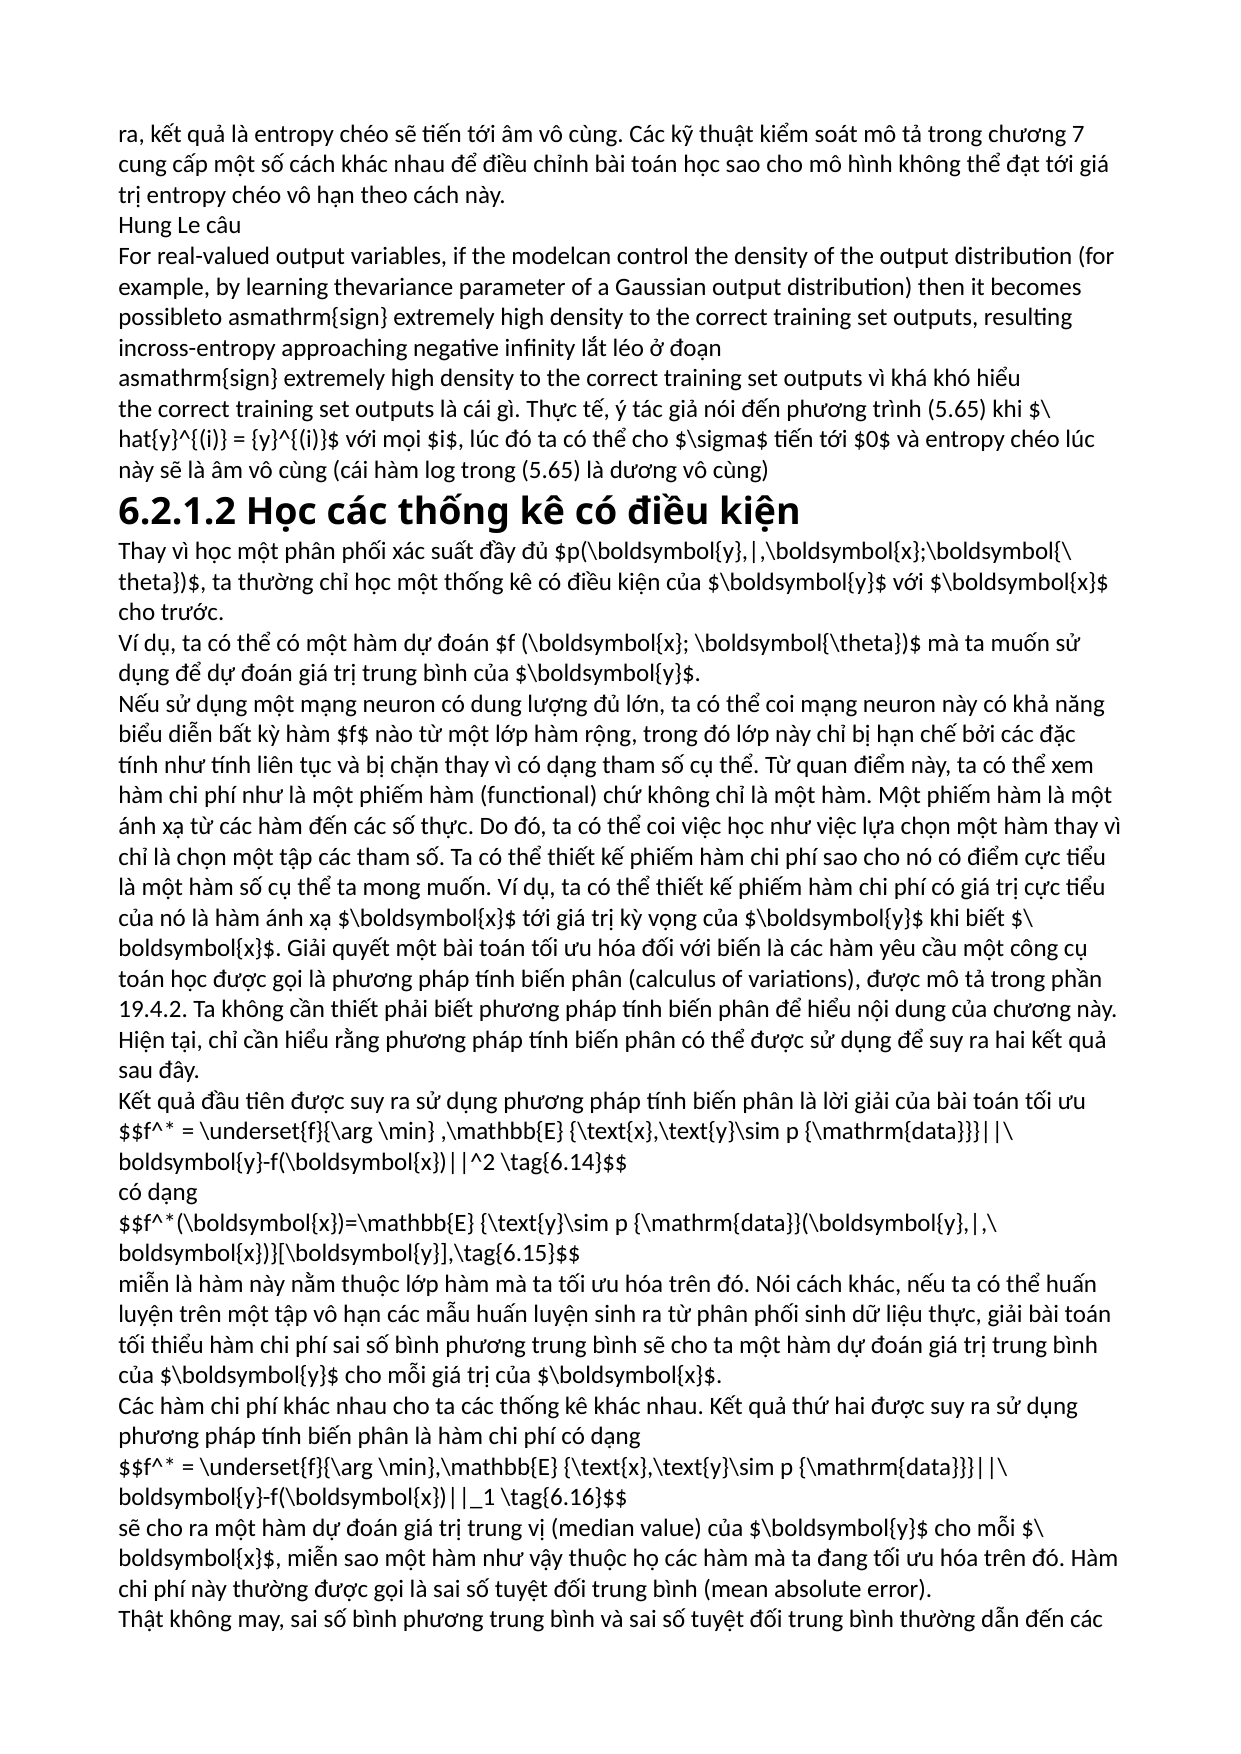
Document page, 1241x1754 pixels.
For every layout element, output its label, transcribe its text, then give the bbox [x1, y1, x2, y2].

text Hung Le câu [118, 210, 1122, 240]
text Nếu sử dụng một mạng neuron có dung lượng đủ lớn, ta có thể coi mạng neuron này có khả năng biểu diễn bất kỳ hàm $f$ nào từ một lớp hàm rộng, trong đó lớp này chỉ bị hạn chế bởi các đặc tính như tính liên tục và bị chặn thay vì có dạng tham số cụ thể. Từ quan điểm này, ta có thể xem hàm chi phí như là một phiếm hàm (functional) chứ không chỉ là một hàm. Một phiếm hàm là một ánh xạ từ các hàm đến các số thực. Do đó, ta có thể coi việc học như việc lựa chọn một hàm thay vì chỉ là chọn một tập các tham số. Ta có thể thiết kế phiếm hàm chi phí sao cho nó có điểm cực tiểu là một hàm số cụ thể ta mong muốn. Ví dụ, ta có thể thiết kế phiếm hàm chi phí có giá trị cực tiểu của nó là hàm ánh xạ $\boldsymbol{x}$ tới giá trị kỳ vọng của $\boldsymbol{y}$ khi biết $\boldsymbol{x}$. Giải quyết một bài toán tối ưu hóa đối với biến là các hàm yêu cầu một công cụ toán học được gọi là phương pháp tính biến phân (calculus of variations), được mô tả trong phần 19.4.2. Ta không cần thiết phải biết phương pháp tính biến phân để hiểu nội dung của chương này. Hiện tại, chỉ cần hiểu rằng phương pháp tính biến phân có thể được sử dụng để suy ra hai kết quả sau đây. [118, 688, 1122, 1085]
text Ví dụ, ta có thể có một hàm dự đoán $f (\boldsymbol{x}; \boldsymbol{\theta})$ mà ta muốn sử dụng để dự đoán giá trị trung bình của $\boldsymbol{y}$. [118, 627, 1122, 688]
text miễn là hàm này nằm thuộc lớp hàm mà ta tối ưu hóa trên đó. Nói cách khác, nếu ta có thể huấn luyện trên một tập vô hạn các mẫu huấn luyện sinh ra từ phân phối sinh dữ liệu thực, giải bài toán tối thiểu hàm chi phí sai số bình phương trung bình sẽ cho ta một hàm dự đoán giá trị trung bình của $\boldsymbol{y}$ cho mỗi giá trị của $\boldsymbol{x}$. [118, 1268, 1122, 1390]
text For real-valued output variables, if the modelcan control the density of the output distribution (for example, by learning thevariance parameter of a Gaussian output distribution) then it becomes possibleto asmathrm{sign} extremely high density to the correct training set outputs, resulting incross-entropy approaching negative inﬁnity lắt léo ở đoạn [118, 240, 1122, 362]
text $$f^* = \underset{f}{\arg \min} ,\mathbb{E} {\text{x},\text{y}\sim p {\mathrm{data}}}||\boldsymbol{y}-f(\boldsymbol{x})||^2 \tag{6.14}$$ [118, 1115, 1122, 1176]
text ra, kết quả là entropy chéo sẽ tiến tới âm vô cùng. Các kỹ thuật kiểm soát mô tả trong chương 7 cung cấp một số cách khác nhau để điều chỉnh bài toán học sao cho mô hình không thể đạt tới giá trị entropy chéo vô hạn theo cách này. [118, 118, 1122, 210]
text có dạng [118, 1176, 1122, 1207]
text asmathrm{sign} extremely high density to the correct training set outputs vì khá khó hiểu [118, 362, 1122, 393]
text Thật không may, sai số bình phương trung bình và sai số tuyệt đối trung bình thường dẫn đến các [118, 1604, 1122, 1634]
text Thay vì học một phân phối xác suất đầy đủ $p(\boldsymbol{y},|,\boldsymbol{x};\boldsymbol{\theta})$, ta thường chỉ học một thống kê có điều kiện của $\boldsymbol{y}$ với $\boldsymbol{x}$ cho trước. [118, 535, 1122, 627]
text $$f^* = \underset{f}{\arg \min},\mathbb{E} {\text{x},\text{y}\sim p {\mathrm{data}}}||\boldsymbol{y}-f(\boldsymbol{x})||_1 \tag{6.16}$$ [118, 1451, 1122, 1512]
subtitle 6.2.1.2 Học các thống kê có điều kiện [118, 484, 1122, 535]
text $$f^*(\boldsymbol{x})=\mathbb{E} {\text{y}\sim p {\mathrm{data}}(\boldsymbol{y},|,\boldsymbol{x})}[\boldsymbol{y}],\tag{6.15}$$ [118, 1207, 1122, 1268]
text Kết quả đầu tiên được suy ra sử dụng phương pháp tính biến phân là lời giải của bài toán tối ưu [118, 1085, 1122, 1115]
text Các hàm chi phí khác nhau cho ta các thống kê khác nhau. Kết quả thứ hai được suy ra sử dụng phương pháp tính biến phân là hàm chi phí có dạng [118, 1390, 1122, 1451]
text the correct training set outputs là cái gì. Thực tế, ý tác giả nói đến phương trình (5.65) khi $\hat{y}^{(i)} = {y}^{(i)}$ với mọi $i$, lúc đó ta có thể cho $\sigma$ tiến tới $0$ và entropy chéo lúc này sẽ là âm vô cùng (cái hàm log trong (5.65) là dương vô cùng) [118, 393, 1122, 484]
text sẽ cho ra một hàm dự đoán giá trị trung vị (median value) của $\boldsymbol{y}$ cho mỗi $\boldsymbol{x}$, miễn sao một hàm như vậy thuộc họ các hàm mà ta đang tối ưu hóa trên đó. Hàm chi phí này thường được gọi là sai số tuyệt đối trung bình (mean absolute error). [118, 1512, 1122, 1604]
